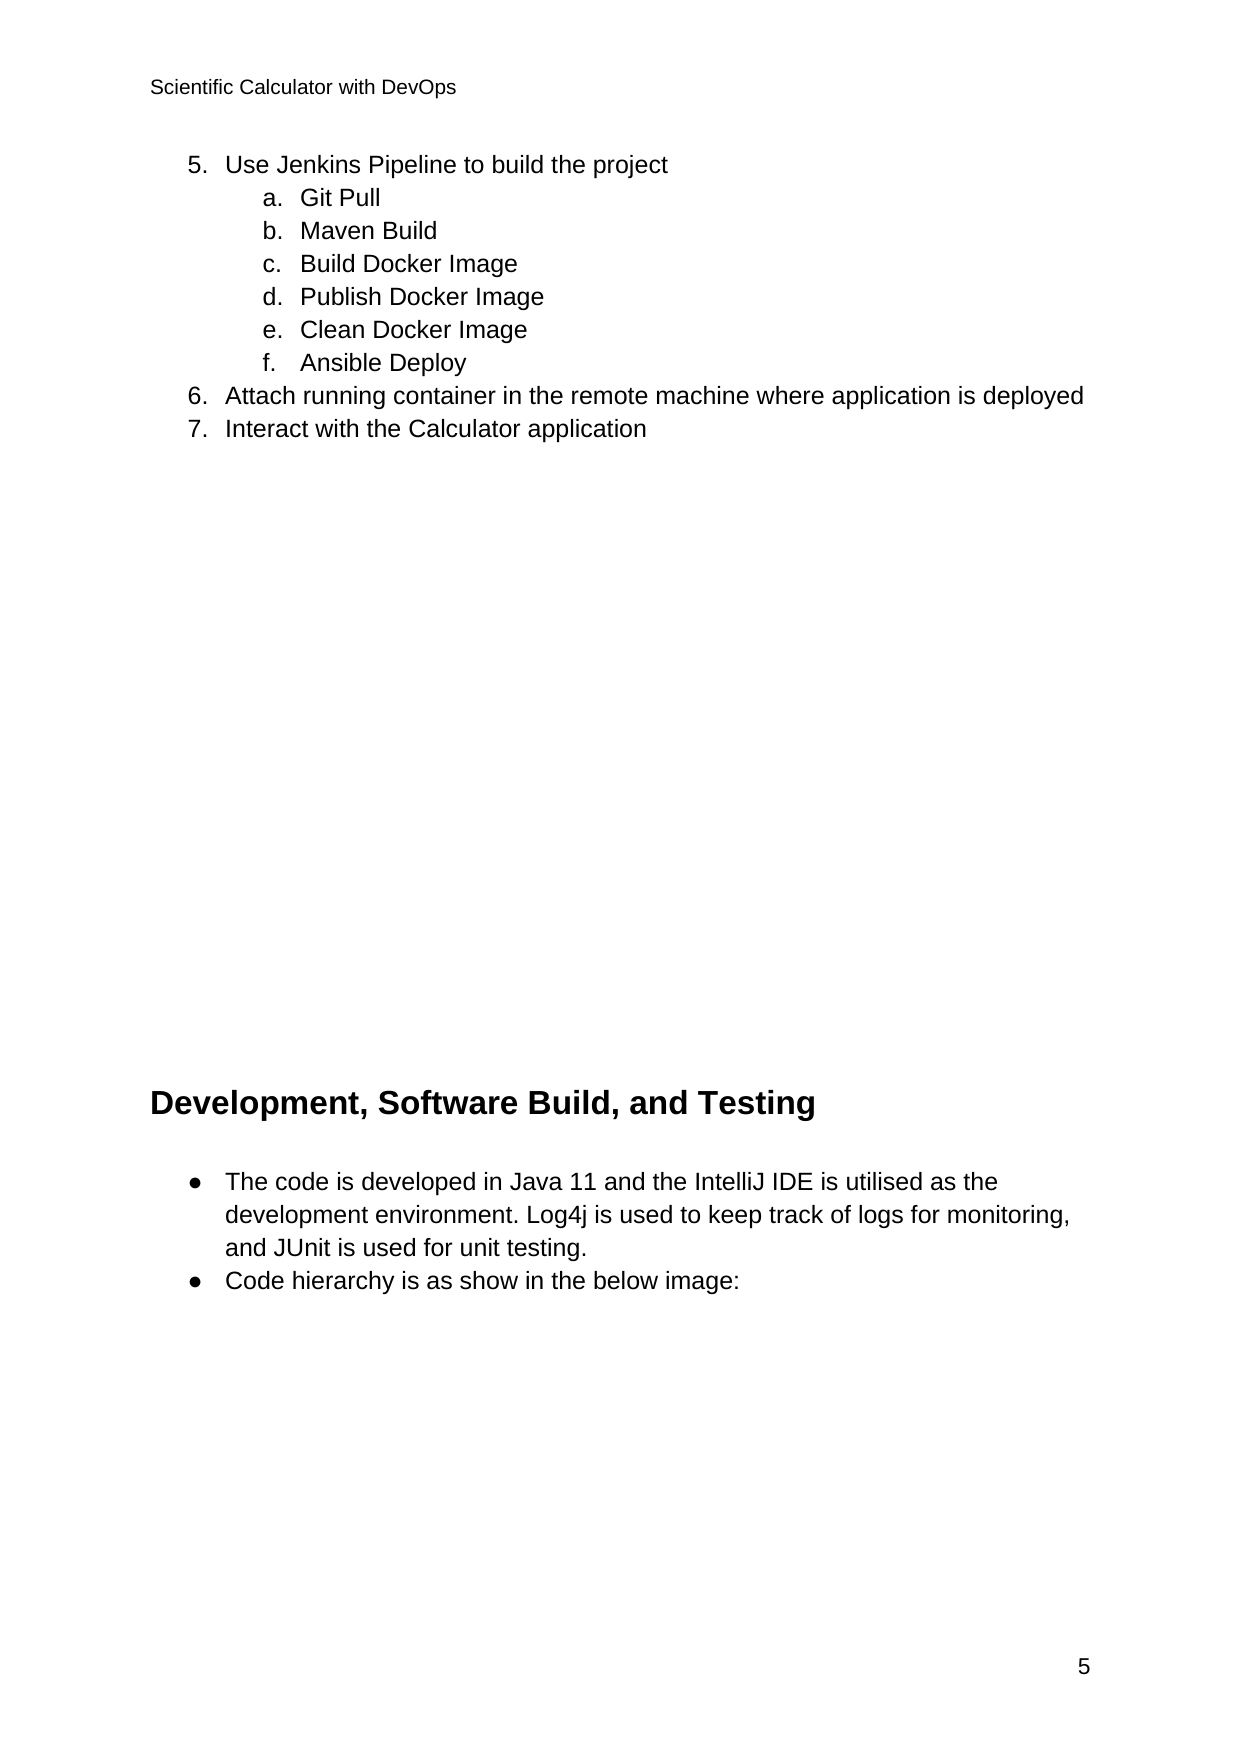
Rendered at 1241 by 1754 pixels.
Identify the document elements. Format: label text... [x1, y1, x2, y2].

list Maven Build [262, 216, 1090, 245]
list Build Docker Image [262, 249, 1090, 278]
list Git Pull [262, 183, 1090, 212]
list Attach running container in the remote machine where application is deployed [187, 381, 1090, 410]
list Publish Docker Image [262, 282, 1090, 311]
list Clean Docker Image [262, 315, 1090, 344]
list Ansible Deploy [262, 348, 1090, 377]
list Use Jenkins Pipeline to build the project [187, 150, 1090, 179]
list Interact with the Calculator application [187, 414, 1090, 443]
subtitle Development, Software Build, and Testing [150, 1083, 1090, 1122]
list The code is developed in Java 11 and the IntelliJ IDE is utilised as the development environment. Log4j is used to keep track of logs for monitoring, and JUnit is used for unit testing. [187, 1167, 1090, 1262]
list Code hierarchy is as show in the below image: [187, 1266, 1090, 1295]
